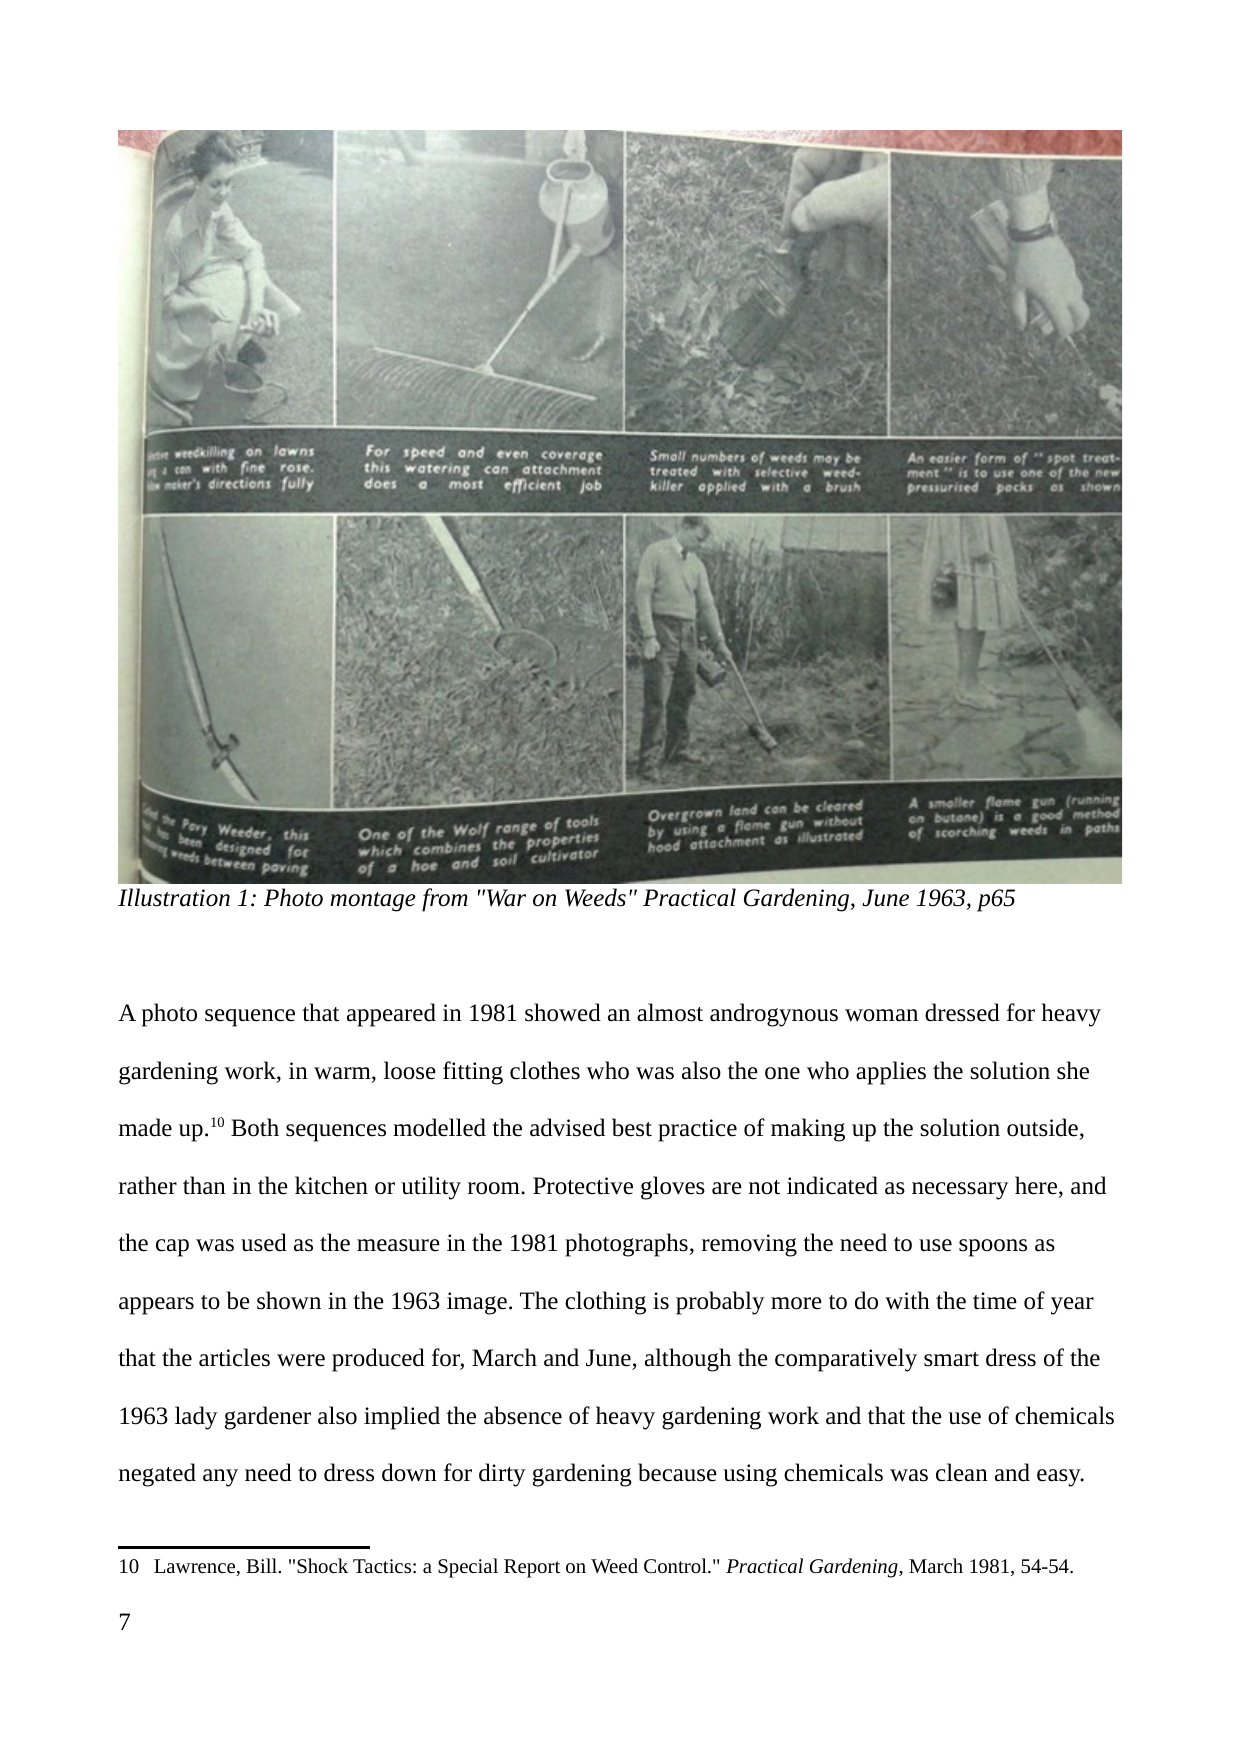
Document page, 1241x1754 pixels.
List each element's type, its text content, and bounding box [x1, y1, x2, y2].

text Illustration 1: Photo montage from "War on Weeds" Practical Gardening, June 1963, p65 [118, 884, 1122, 912]
text A photo sequence that appeared in 1981 showed an almost androgynous woman dressed for heavy gardening work, in warm, loose fitting clothes who was also the one who applies the solution she made up. Both sequences modelled the advised best practice of making up the solution outside, rather than in the kitchen or utility room. Protective gloves are not indicated as necessary here, and the cap was used as the measure in the 1981 photographs, removing the need to use spoons as appears to be shown in the 1963 image. The clothing is probably more to do with the time of year that the articles were produced for, March and June, although the comparatively smart dress of the 1963 lady gardener also implied the absence of heavy gardening work and that the use of chemicals negated any need to dress down for dirty gardening because using chemicals was clean and easy. [118, 998, 1122, 1487]
text Lawrence, Bill. "Shock Tactics: a Special Report on Weed Control." Practical Gardening, March 1981, 54-54. [118, 1553, 1122, 1578]
picture [118, 130, 1123, 884]
